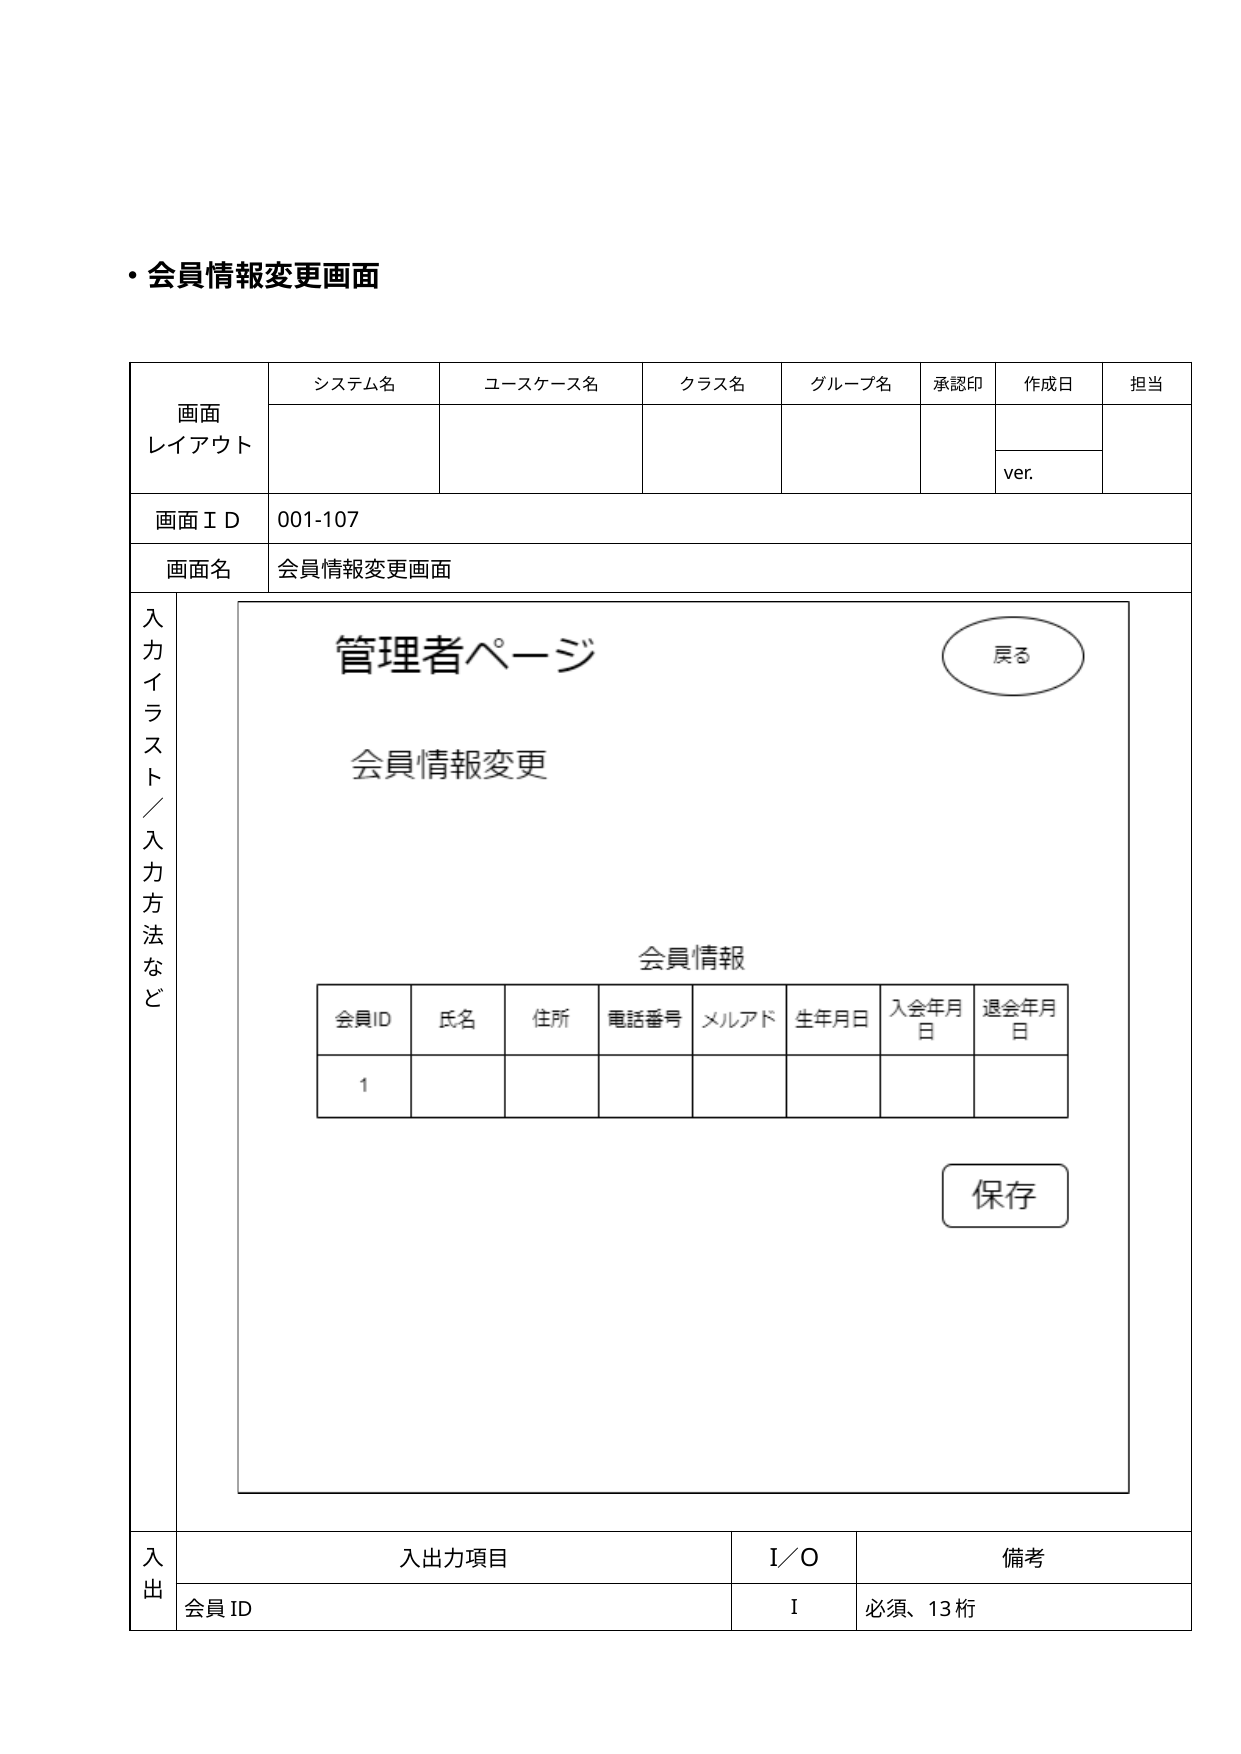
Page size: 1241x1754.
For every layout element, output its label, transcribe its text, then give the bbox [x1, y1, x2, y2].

table_header 承認印 [921, 363, 995, 403]
table_header クラス名 [643, 363, 781, 403]
table_cell [643, 405, 781, 493]
table_cell 画面名 [131, 544, 268, 592]
picture [237, 601, 1130, 1494]
table_cell 入力イラスト／入力方法など [131, 593, 176, 1531]
table_cell 備考 [857, 1532, 1191, 1582]
table_cell 画面ＩＤ [131, 494, 268, 543]
text ・会員情報変更画面 [118, 252, 1122, 294]
table_cell 001-107 [269, 494, 1191, 543]
table_cell [782, 405, 920, 493]
table_cell [440, 405, 642, 493]
table_header システム名 [269, 363, 439, 403]
table_cell 会員ID [177, 1584, 731, 1630]
table_header ユースケース名 [440, 363, 642, 403]
table_header 作成日 [996, 363, 1102, 403]
table_cell [1103, 405, 1191, 493]
table_header 担当 [1103, 363, 1191, 403]
table_cell 会員情報変更画面 [269, 544, 1191, 592]
table_cell I／O [732, 1532, 856, 1582]
table_cell I [732, 1584, 856, 1630]
table_header グループ名 [782, 363, 920, 403]
table_cell [921, 405, 995, 493]
table_cell 入出力機能 [131, 1532, 176, 1630]
table_cell 必須、13桁 [857, 1584, 1191, 1630]
table_header 画面 レイアウト [131, 363, 268, 493]
table_cell [996, 405, 1102, 450]
table_cell [269, 405, 439, 493]
table_cell 入出力項目 [177, 1532, 731, 1582]
table_cell [177, 593, 1191, 1531]
table_cell ver. [996, 451, 1102, 493]
